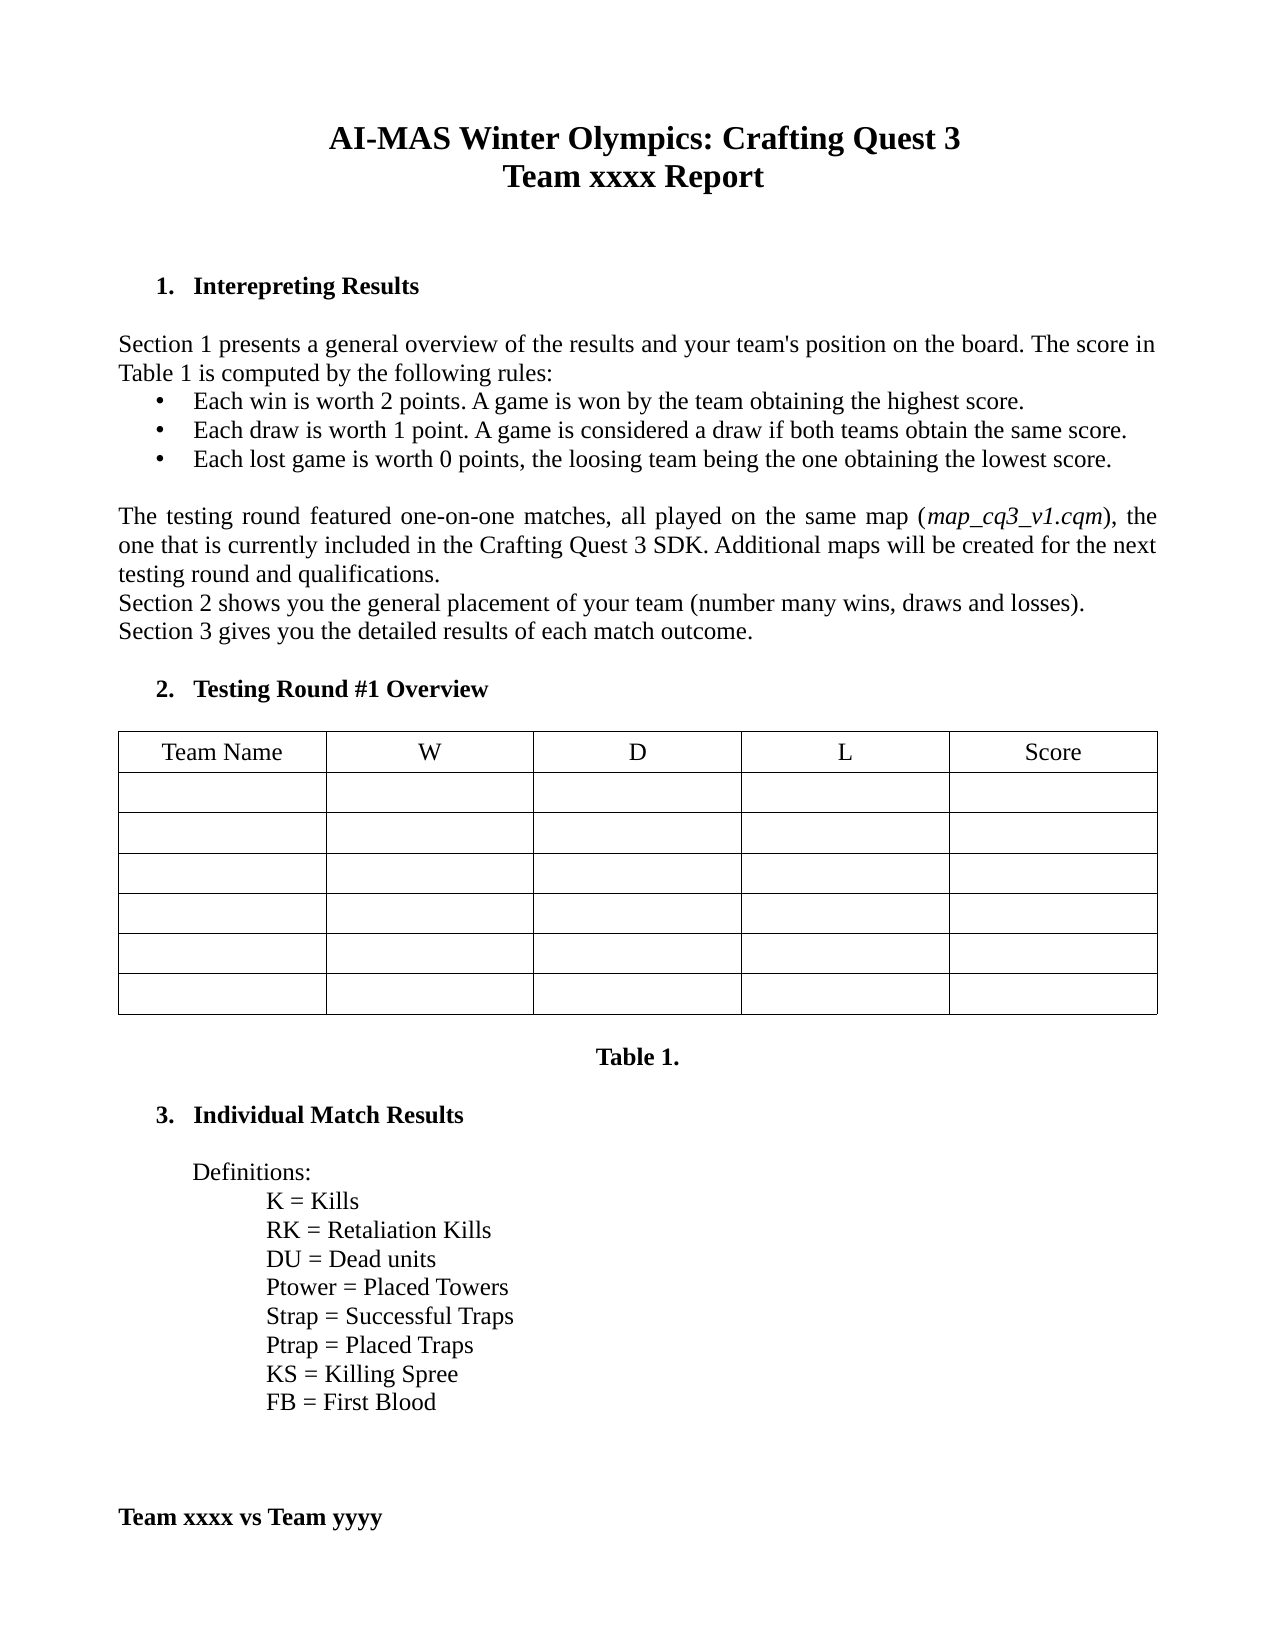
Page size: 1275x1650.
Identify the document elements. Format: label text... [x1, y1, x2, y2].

table_cell [950, 854, 1157, 893]
table_cell [950, 974, 1157, 1014]
list Testing Round #1 Overview [156, 674, 1157, 703]
text Strap = Successful Traps [118, 1301, 1157, 1330]
text Section 2 shows you the general placement of your team (number many wins, draws and losses). [118, 588, 1157, 616]
text The testing round featured one-on-one matches, all played on the same map (map_cq3_v1.cqm), the one that is currently included in the Crafting Quest 3 SDK. Additional maps will be created for the next testing round and qualifications. [118, 501, 1157, 588]
table_cell [327, 894, 533, 933]
text Definitions: [118, 1157, 1157, 1186]
list Each draw is worth 1 point. A game is considered a draw if both teams obtain the same score. [156, 415, 1157, 444]
text Table 1. [118, 1042, 1157, 1071]
table_cell [119, 974, 326, 1014]
text Ptrap = Placed Traps [118, 1330, 1157, 1359]
table_cell [950, 813, 1157, 852]
text Section 1 presents a general overview of the results and your team's position on the board. The score in Table 1 is computed by the following rules: [118, 329, 1157, 386]
table_cell [119, 773, 326, 812]
table_cell [742, 773, 949, 812]
table_cell [950, 934, 1157, 973]
table_header L [742, 732, 949, 772]
text AI-MAS Winter Olympics: Crafting Quest 3 [118, 118, 1157, 156]
text K = Kills [118, 1186, 1157, 1215]
table_header Team Name [119, 732, 326, 772]
table_cell [327, 854, 533, 893]
table_header Score [950, 732, 1157, 772]
table_cell [119, 854, 326, 893]
list Individual Match Results [156, 1100, 1157, 1129]
table_cell [534, 974, 741, 1014]
text Ptower = Placed Towers [118, 1272, 1157, 1301]
text DU = Dead units [118, 1244, 1157, 1272]
table_cell [327, 934, 533, 973]
table_cell [534, 813, 741, 852]
list Interepreting Results [156, 271, 1157, 300]
table_cell [534, 934, 741, 973]
table_cell [742, 974, 949, 1014]
table_cell [119, 934, 326, 973]
table_cell [534, 894, 741, 933]
text FB = First Blood [118, 1387, 1157, 1416]
text Section 3 gives you the detailed results of each match outcome. [118, 616, 1157, 645]
table_cell [327, 813, 533, 852]
table_cell [742, 894, 949, 933]
list Each lost game is worth 0 points, the loosing team being the one obtaining the lowest score. [156, 444, 1157, 473]
table_cell [742, 813, 949, 852]
text Team xxxx Report [118, 156, 1157, 195]
list Each win is worth 2 points. A game is won by the team obtaining the highest score. [156, 386, 1157, 415]
table_cell [950, 894, 1157, 933]
table_cell [742, 934, 949, 973]
table_cell [534, 854, 741, 893]
table_cell [950, 773, 1157, 812]
text KS = Killing Spree [118, 1359, 1157, 1387]
table_cell [534, 773, 741, 812]
table_header W [327, 732, 533, 772]
table_cell [327, 974, 533, 1014]
table_header D [534, 732, 741, 772]
table_cell [742, 854, 949, 893]
table_cell [327, 773, 533, 812]
text Team xxxx vs Team yyyy [118, 1502, 1157, 1531]
table_cell [119, 894, 326, 933]
text RK = Retaliation Kills [118, 1215, 1157, 1244]
table_cell [119, 813, 326, 852]
